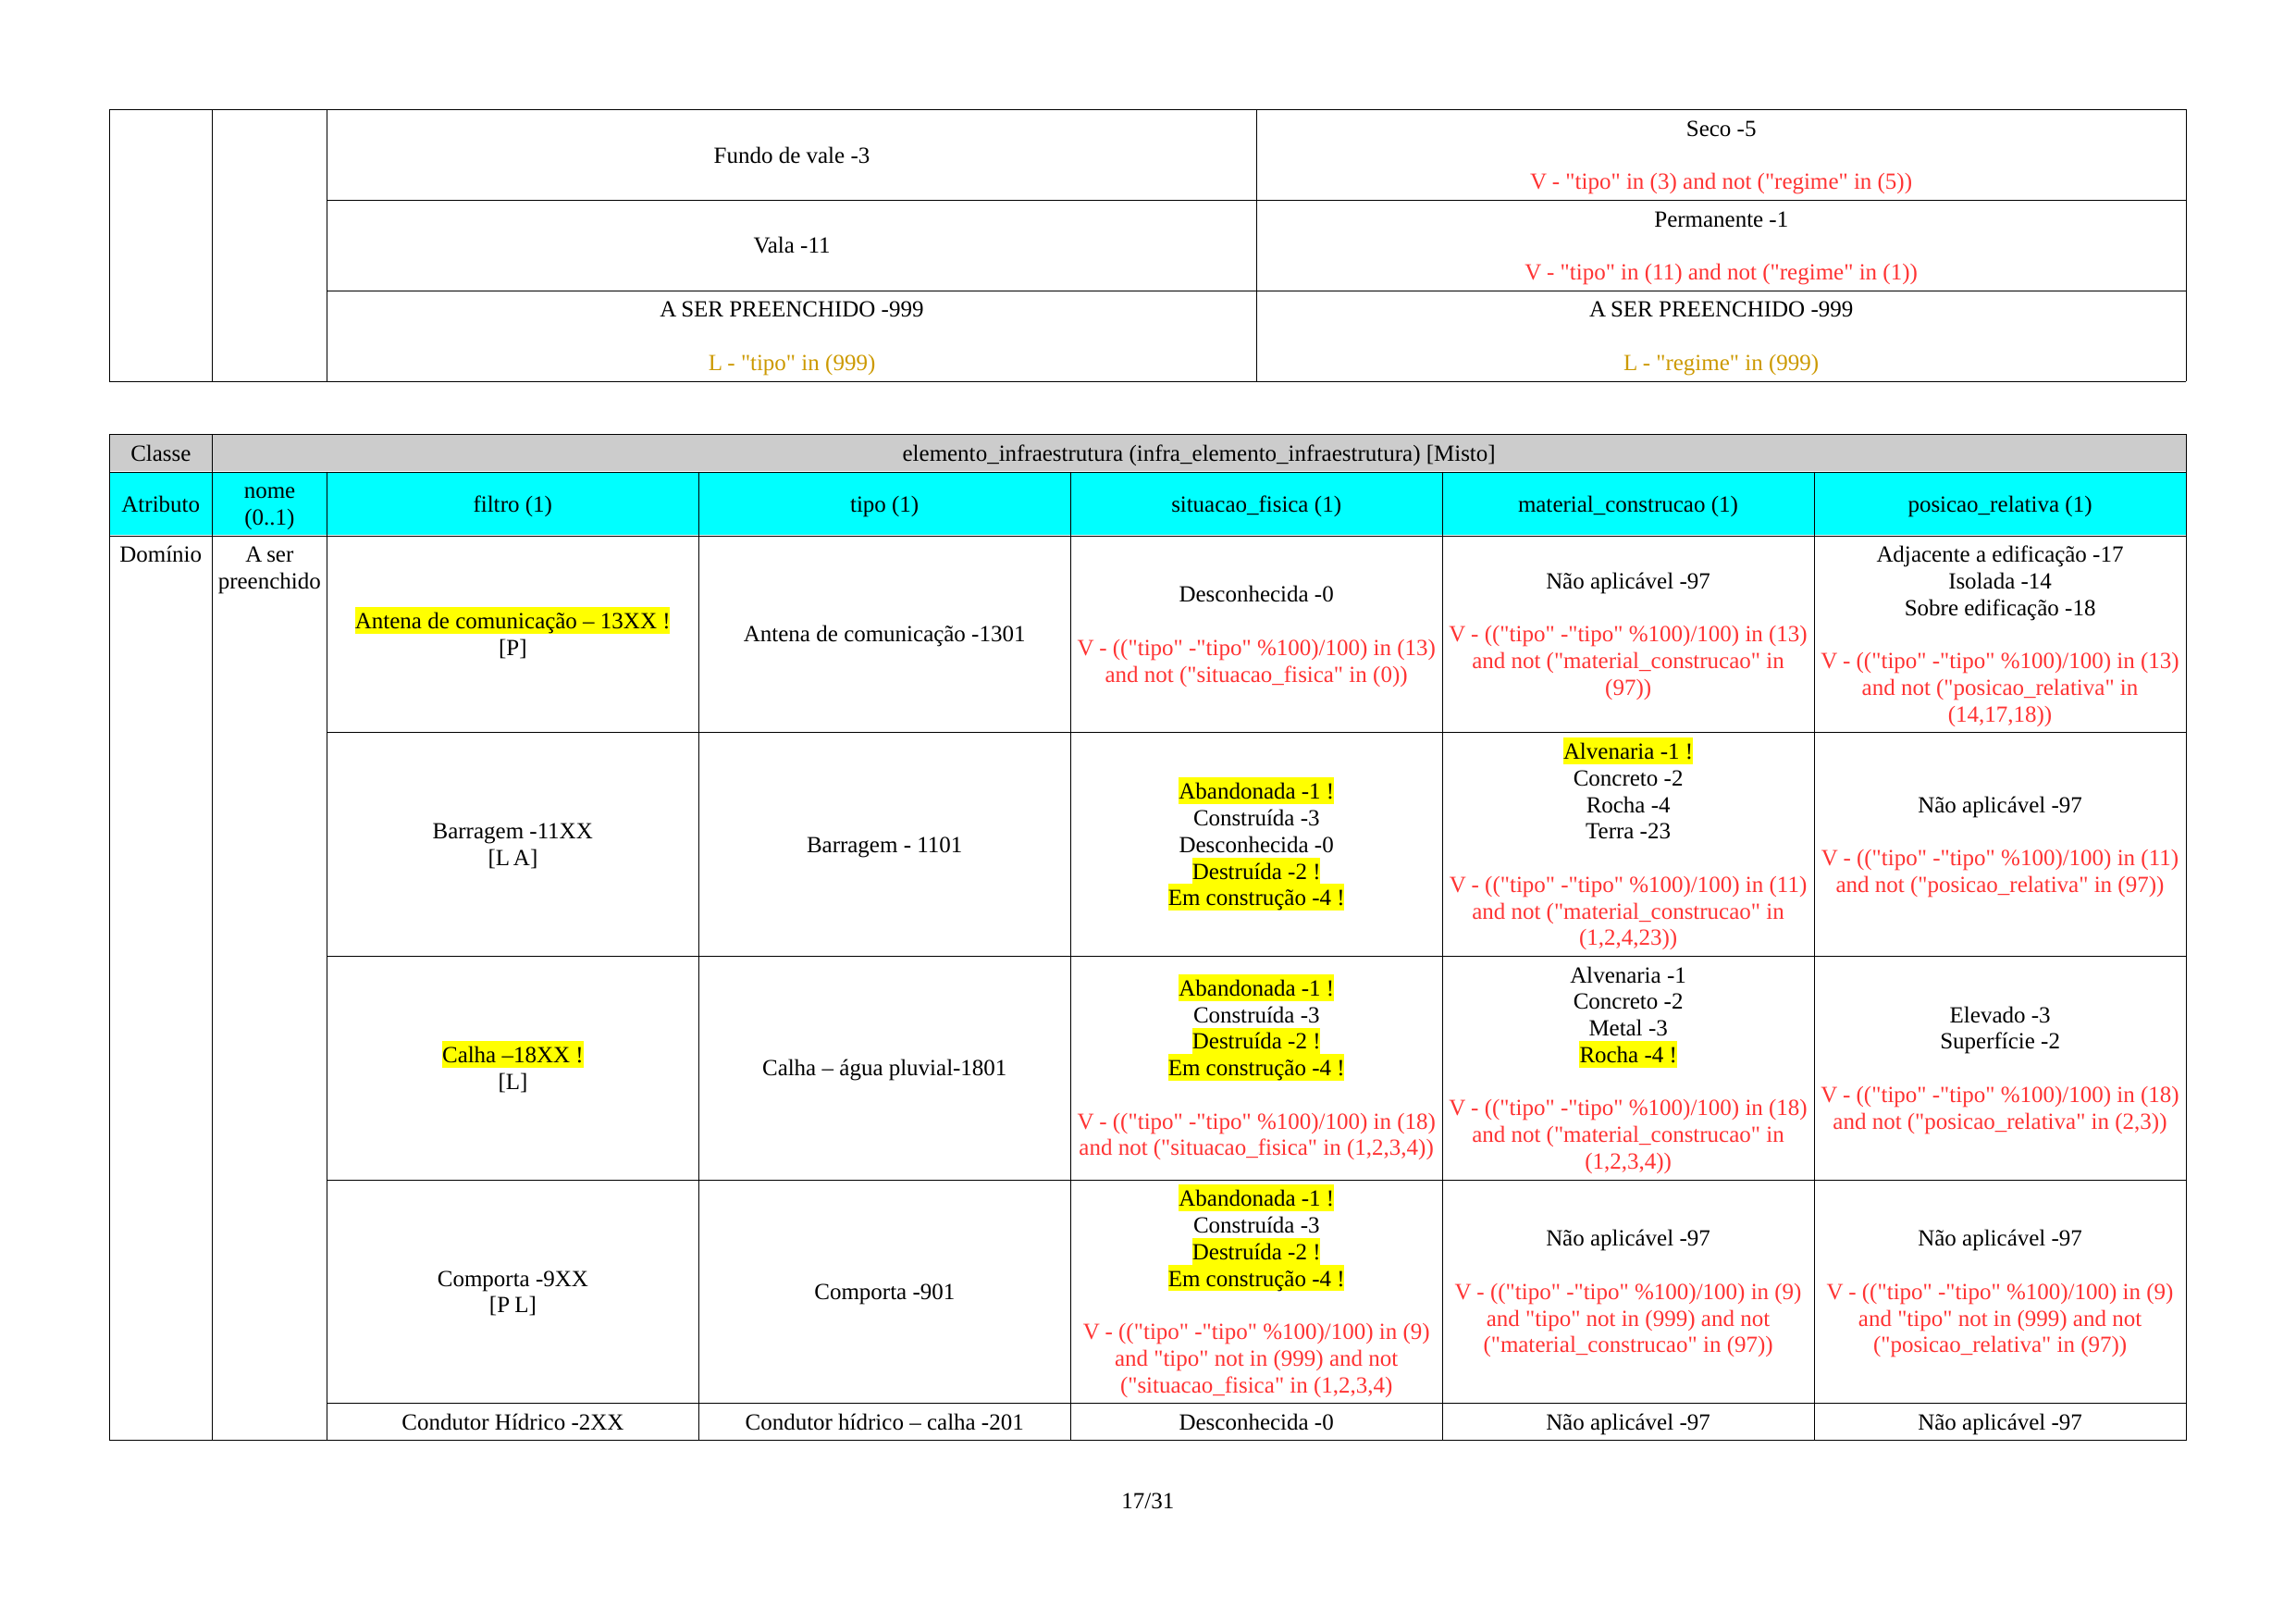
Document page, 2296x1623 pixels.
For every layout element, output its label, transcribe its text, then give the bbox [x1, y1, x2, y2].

table_cell Barragem - 1101 [699, 733, 1070, 956]
table_cell Alvenaria -1 ! Concreto -2 Rocha -4 Terra -23 V - (("tipo" -"tipo" %100)/100) in (11) and not ("material_construcao" in (1,2,4,23)) [1443, 733, 1814, 956]
table_cell Adjacente a edificação -17 Isolada -14 Sobre edificação -18 V - (("tipo" -"tipo" %100)/100) in (13) and not ("posicao_relativa" in (14,17,18)) [1815, 537, 2186, 732]
table_header Classe [110, 435, 212, 471]
table_cell Domínio [110, 537, 212, 1440]
table_header elemento_infraestrutura (infra_elemento_infraestrutura) [Misto] [213, 435, 2186, 471]
table_cell Não aplicável -97 V - (("tipo" -"tipo" %100)/100) in (9) and "tipo" not in (999) and not ("posicao_relativa" in (97)) [1815, 1181, 2186, 1403]
table_cell situacao_fisica (1) [1071, 473, 1442, 535]
table_cell Calha – água pluvial-1801 [699, 957, 1070, 1179]
table_cell Elevado -3 Superfície -2 V - (("tipo" -"tipo" %100)/100) in (18) and not ("posicao_relativa" in (2,3)) [1815, 957, 2186, 1179]
table_cell A ser preenchido [213, 537, 327, 1440]
table_cell Alvenaria -1 Concreto -2 Metal -3 Rocha -4 ! V - (("tipo" -"tipo" %100)/100) in (18) and not ("material_construcao" in (1,2,3,4)) [1443, 957, 1814, 1179]
table_cell Abandonada -1 ! Construída -3 Destruída -2 ! Em construção -4 ! V - (("tipo" -"tipo" %100)/100) in (18) and not ("situacao_fisica" in (1,2,3,4)) [1071, 957, 1442, 1179]
table_cell Permanente -1 V - "tipo" in (11) and not ("regime" in (1)) [1257, 201, 2186, 291]
table_cell Não aplicável -97 [1443, 1404, 1814, 1440]
table_cell Desconhecida -0 V - (("tipo" -"tipo" %100)/100) in (13) and not ("situacao_fisica" in (0)) [1071, 537, 1442, 732]
table_cell Não aplicável -97 V - (("tipo" -"tipo" %100)/100) in (9) and "tipo" not in (999) and not ("material_construcao" in (97)) [1443, 1181, 1814, 1403]
table_cell filtro (1) [327, 473, 698, 535]
table_cell nome (0..1) [213, 473, 327, 535]
table_cell A SER PREENCHIDO -999 L - "regime" in (999) [1257, 291, 2186, 381]
table_cell Vala -11 [327, 201, 1256, 291]
table_cell Abandonada -1 ! Construída -3 Desconhecida -0 Destruída -2 ! Em construção -4 ! [1071, 733, 1442, 956]
table_cell Atributo [110, 473, 212, 535]
table_cell A SER PREENCHIDO -999 L - "tipo" in (999) [327, 291, 1256, 381]
table_cell Fundo de vale -3 [327, 110, 1256, 200]
table_cell [213, 110, 327, 381]
table_cell Condutor hídrico – calha -201 [699, 1404, 1070, 1440]
table_cell posicao_relativa (1) [1815, 473, 2186, 535]
table_cell Comporta -901 [699, 1181, 1070, 1403]
table_cell Barragem -11XX [L A] [327, 733, 698, 956]
table_cell Comporta -9XX [P L] [327, 1181, 698, 1403]
table_cell Condutor Hídrico -2XX [327, 1404, 698, 1440]
table_cell Não aplicável -97 V - (("tipo" -"tipo" %100)/100) in (11) and not ("posicao_relativa" in (97)) [1815, 733, 2186, 956]
table_cell Abandonada -1 ! Construída -3 Destruída -2 ! Em construção -4 ! V - (("tipo" -"tipo" %100)/100) in (9) and "tipo" not in (999) and not ("situacao_fisica" in (1,2,3,4) [1071, 1181, 1442, 1403]
table_cell Desconhecida -0 [1071, 1404, 1442, 1440]
table_cell Não aplicável -97 [1815, 1404, 2186, 1440]
table_cell tipo (1) [699, 473, 1070, 535]
table_cell material_construcao (1) [1443, 473, 1814, 535]
table_cell Não aplicável -97 V - (("tipo" -"tipo" %100)/100) in (13) and not ("material_construcao" in (97)) [1443, 537, 1814, 732]
table_cell Calha –18XX ! [L] [327, 957, 698, 1179]
table_cell Seco -5 V - "tipo" in (3) and not ("regime" in (5)) [1257, 110, 2186, 200]
table_cell [110, 110, 212, 381]
table_cell Antena de comunicação – 13XX ! [P] [327, 537, 698, 732]
table_cell Antena de comunicação -1301 [699, 537, 1070, 732]
